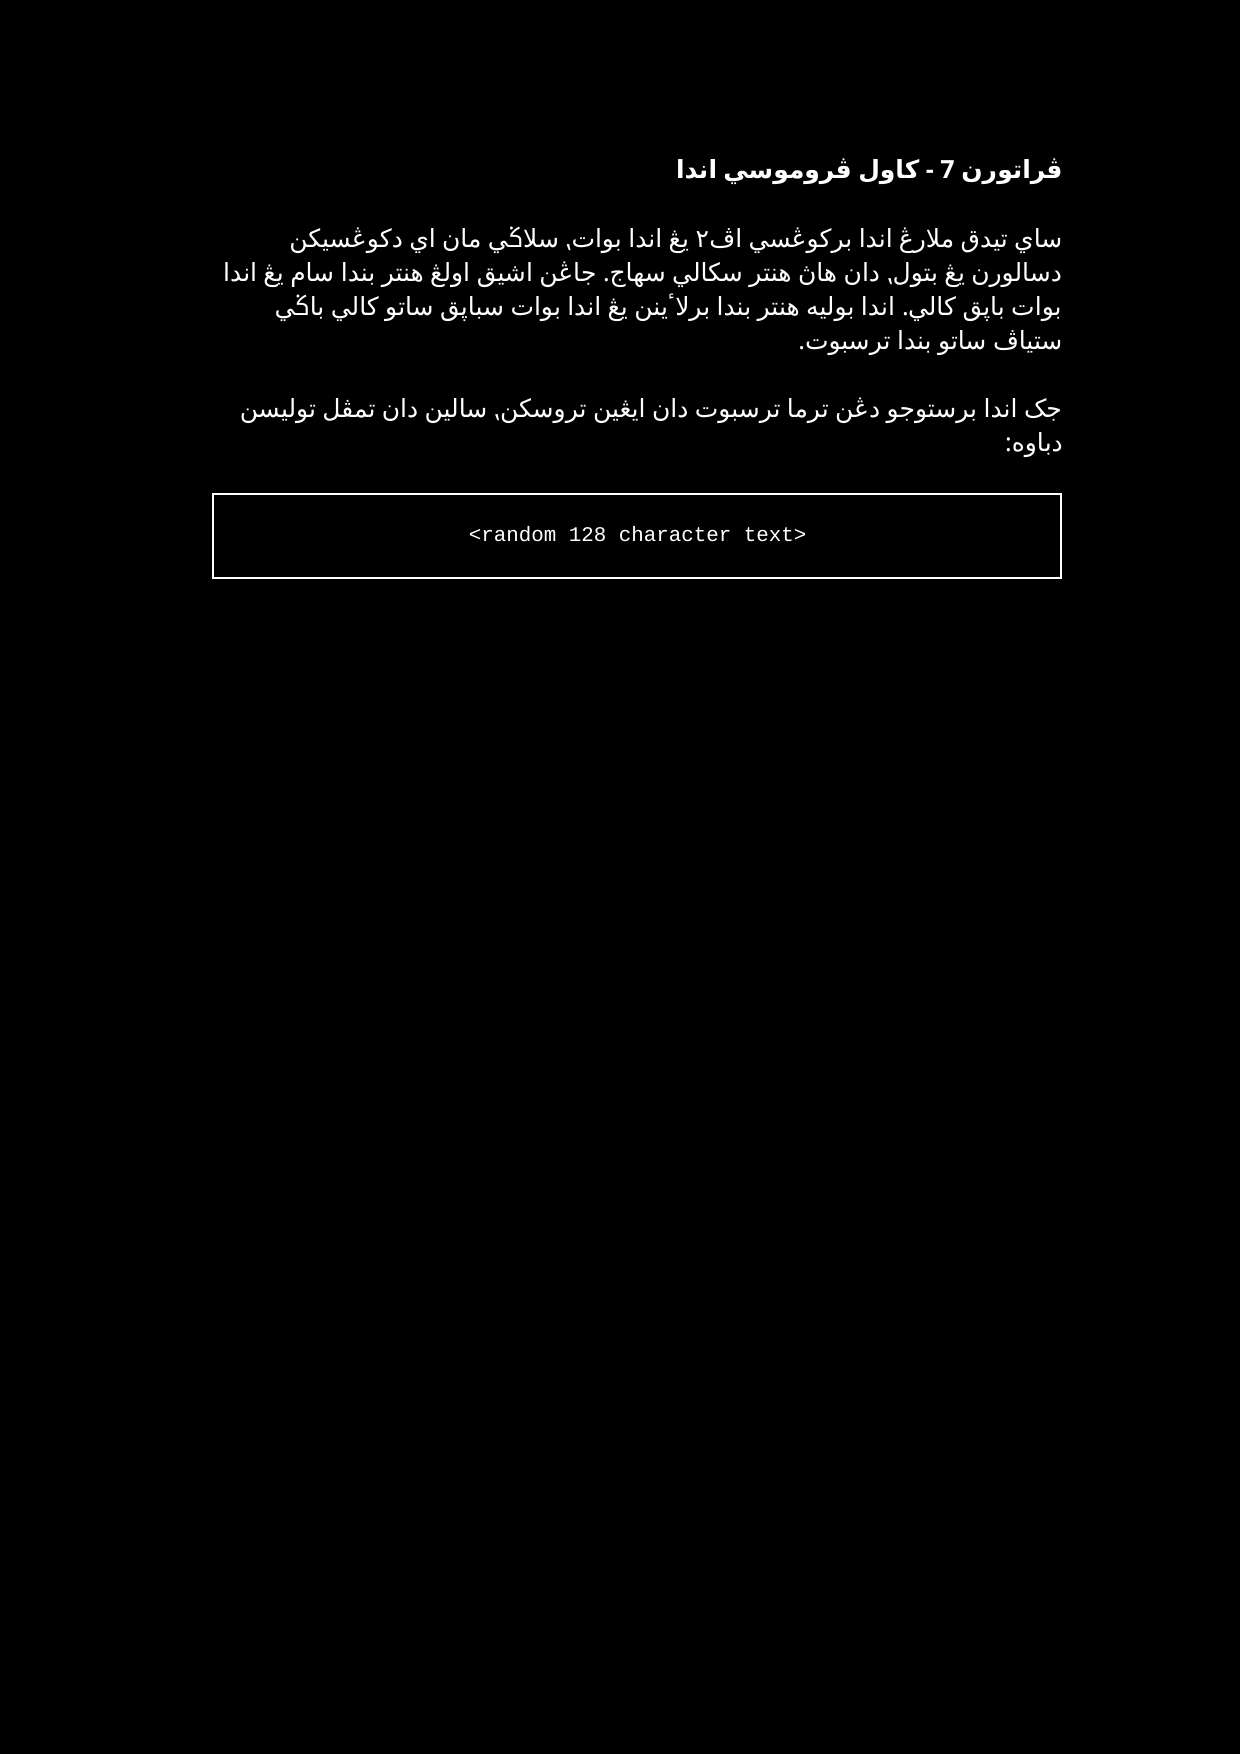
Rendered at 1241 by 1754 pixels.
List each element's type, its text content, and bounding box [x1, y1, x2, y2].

text <random 128 character text> [214, 495, 1060, 577]
text ساي تيدق ملارڠ اندا برکوڠسي اڤ٢ يڠ اندا بوات⹁ سلاݢي مان اي دکوڠسيکن دسالورن يڠ بتول⹁ دان هاڽ هنتر سکالي سهاج. جاڠن اشيق اولڠ هنتر بندا سام يڠ اندا بوات باڽق کالي. اندا بوليه هنتر بندا برلاٴينن يڠ اندا بوات سباڽق ساتو کالي باݢي ستياڤ ساتو بندا ترسبوت. جک اندا برستوجو دڠن ترما ترسبوت دان ايڠين تروسکن⹁ سالين دان تمڤل توليسن دباوه: [212, 220, 1062, 459]
text ڤراتورن 7 - کاول ڤروموسي اندا [212, 152, 1062, 186]
